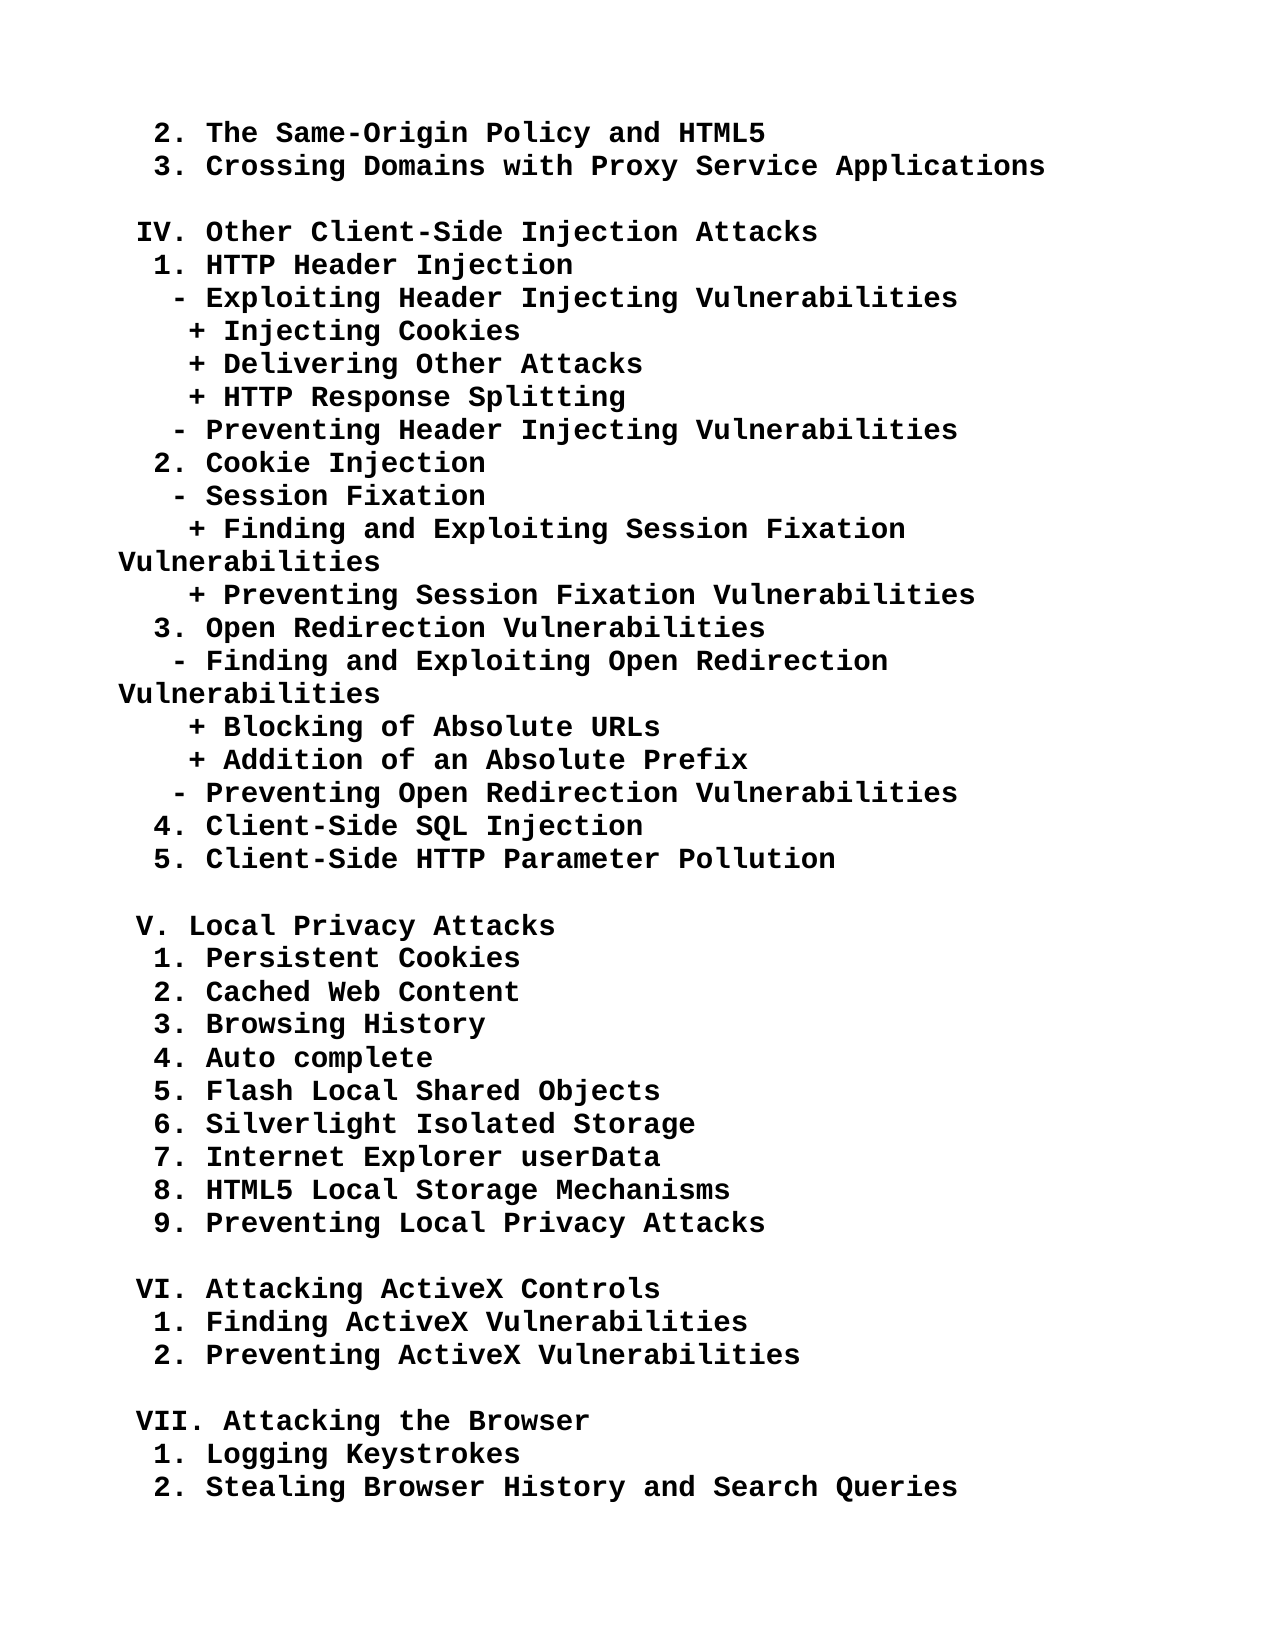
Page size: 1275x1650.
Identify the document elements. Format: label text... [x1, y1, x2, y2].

text - Session Fixation [118, 481, 1157, 514]
text - Finding and Exploiting Open Redirection Vulnerabilities [118, 646, 1157, 712]
text + Injecting Cookies [118, 316, 1157, 349]
text 3. Browsing History [118, 1010, 1157, 1043]
text 3. Open Redirection Vulnerabilities [118, 613, 1157, 646]
text 5. Flash Local Shared Objects [118, 1076, 1157, 1109]
text 2. Cookie Injection [118, 448, 1157, 481]
text + Blocking of Absolute URLs [118, 712, 1157, 746]
text 5. Client-Side HTTP Parameter Pollution [118, 844, 1157, 878]
text 2. Cached Web Content [118, 977, 1157, 1010]
text + HTTP Response Splitting [118, 382, 1157, 415]
text 7. Internet Explorer userData [118, 1142, 1157, 1175]
text + Addition of an Absolute Prefix [118, 746, 1157, 778]
text 2. Preventing ActiveX Vulnerabilities [118, 1340, 1157, 1373]
text 1. Logging Keystrokes [118, 1439, 1157, 1472]
text 1. HTTP Header Injection [118, 250, 1157, 283]
text 2. The Same-Origin Policy and HTML5 [118, 118, 1157, 151]
text 4. Auto complete [118, 1043, 1157, 1076]
text 3. Crossing Domains with Proxy Service Applications [118, 151, 1157, 184]
text 2. Stealing Browser History and Search Queries [118, 1472, 1157, 1505]
text - Preventing Header Injecting Vulnerabilities [118, 415, 1157, 448]
text VII. Attacking the Browser [118, 1406, 1157, 1439]
text 1. Finding ActiveX Vulnerabilities [118, 1307, 1157, 1340]
text 4. Client-Side SQL Injection [118, 812, 1157, 844]
text + Finding and Exploiting Session Fixation Vulnerabilities [118, 514, 1157, 580]
text - Preventing Open Redirection Vulnerabilities [118, 778, 1157, 812]
text - Exploiting Header Injecting Vulnerabilities [118, 283, 1157, 316]
text + Preventing Session Fixation Vulnerabilities [118, 580, 1157, 613]
text V. Local Privacy Attacks [118, 911, 1157, 944]
text + Delivering Other Attacks [118, 349, 1157, 382]
text 6. Silverlight Isolated Storage [118, 1109, 1157, 1142]
text 1. Persistent Cookies [118, 944, 1157, 977]
text 8. HTML5 Local Storage Mechanisms [118, 1175, 1157, 1208]
text VI. Attacking ActiveX Controls [118, 1274, 1157, 1307]
text IV. Other Client-Side Injection Attacks [118, 217, 1157, 250]
text 9. Preventing Local Privacy Attacks [118, 1208, 1157, 1241]
